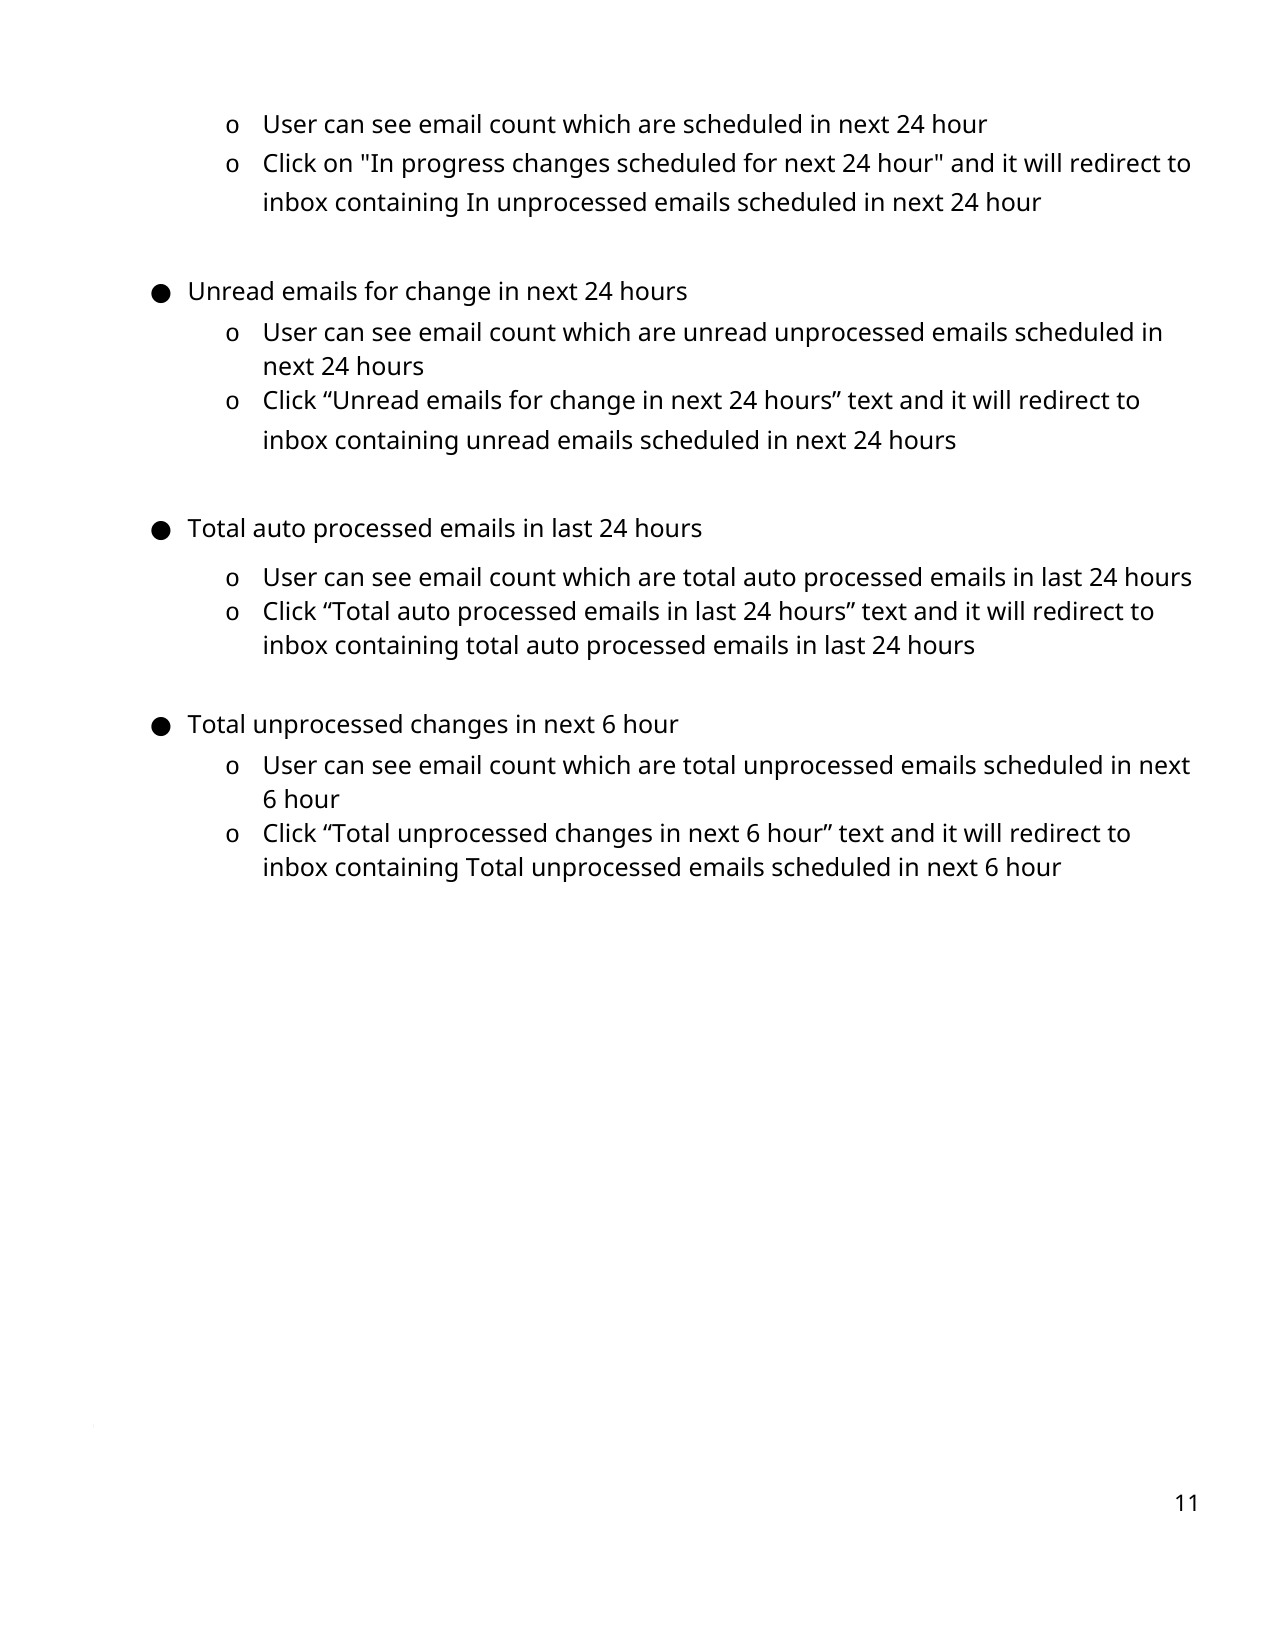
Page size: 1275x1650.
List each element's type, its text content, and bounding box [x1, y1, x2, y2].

list Total unprocessed changes in next 6 hour [150, 696, 1200, 747]
list User can see email count which are total auto processed emails in last 24 hours [225, 559, 1200, 594]
list User can see email count which are total unprocessed emails scheduled in next 6 hour [225, 747, 1200, 816]
list Click “Unread emails for change in next 24 hours” text and it will redirect to inbox containing unread emails scheduled in next 24 hours [225, 383, 1200, 456]
list Unread emails for change in next 24 hours [150, 263, 1200, 314]
text [75, 884, 1200, 948]
list Click on "In progress changes scheduled for next 24 hour" and it will redirect to inbox containing In unprocessed emails scheduled in next 24 hour [225, 146, 1200, 219]
list Click “Total unprocessed changes in next 6 hour” text and it will redirect to inbox containing Total unprocessed emails scheduled in next 6 hour [225, 816, 1200, 884]
list User can see email count which are scheduled in next 24 hour [225, 106, 1200, 141]
list Total auto processed emails in last 24 hours [150, 501, 1200, 552]
list User can see email count which are unread unprocessed emails scheduled in next 24 hours [225, 314, 1200, 383]
list Click “Total auto processed emails in last 24 hours” text and it will redirect to inbox containing total auto processed emails in last 24 hours [225, 594, 1200, 662]
